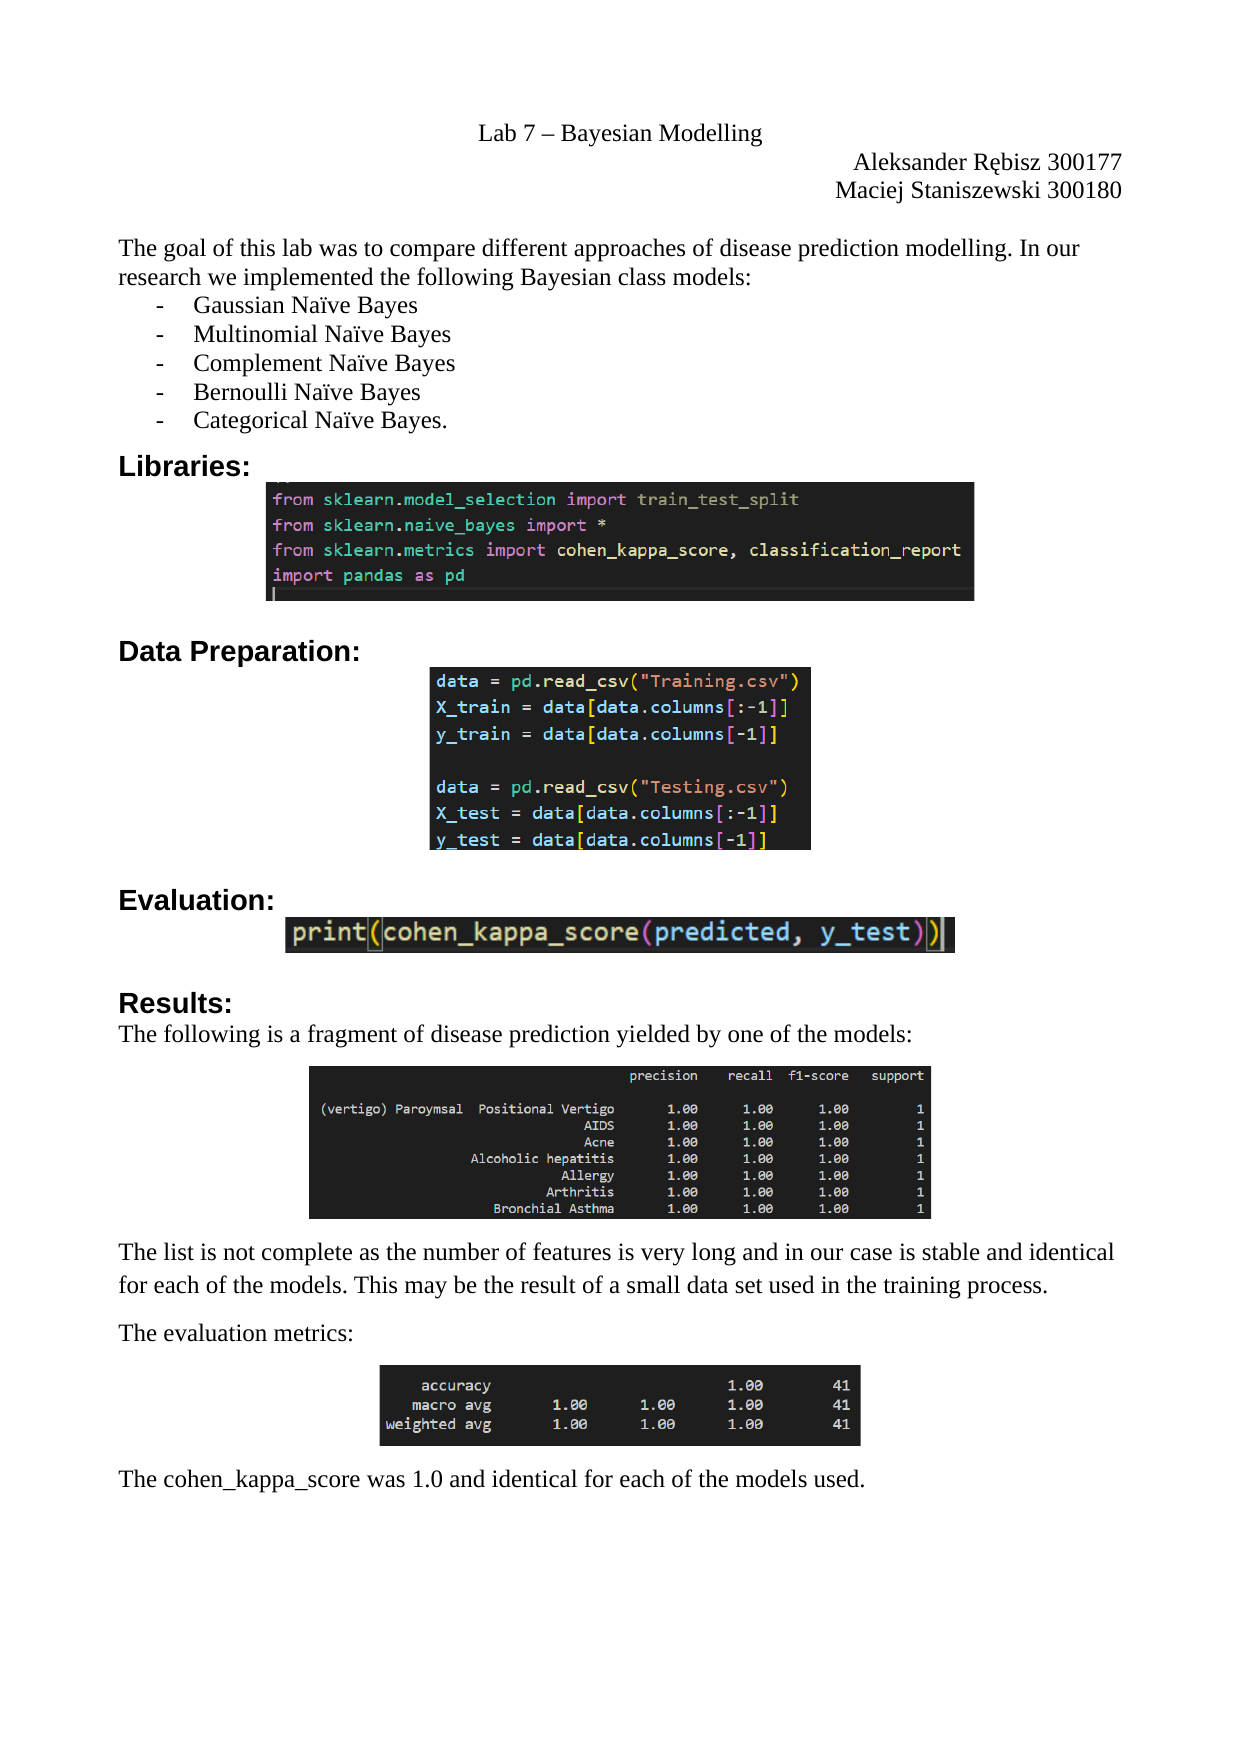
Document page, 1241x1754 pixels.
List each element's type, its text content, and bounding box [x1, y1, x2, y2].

subtitle Libraries: [118, 449, 1122, 482]
text The evaluation metrics: [118, 1318, 1122, 1347]
text The following is a fragment of disease prediction yielded by one of the models: [118, 1019, 1122, 1048]
text The goal of this lab was to compare different approaches of disease prediction modelling. In our research we implemented the following Bayesian class models: [118, 233, 1122, 291]
list Complement Naïve Bayes [156, 348, 1122, 377]
text The list is not complete as the number of features is very long and in our case is stable and identical for each of the models. This may be the result of a small data set used in the training process. [118, 1237, 1122, 1299]
subtitle Evaluation: [118, 883, 1122, 917]
subtitle Results: [118, 986, 1122, 1019]
list Gaussian Naïve Bayes [156, 291, 1122, 319]
text Lab 7 – Bayesian Modelling [118, 118, 1122, 147]
subtitle Data Preparation: [118, 634, 1122, 668]
text Maciej Staniszewski 300180 [118, 176, 1122, 204]
list Multinomial Naïve Bayes [156, 319, 1122, 348]
list Categorical Naïve Bayes. [156, 406, 1122, 434]
text The cohen_kappa_score was 1.0 and identical for each of the models used. [118, 1464, 1122, 1493]
list Bernoulli Naïve Bayes [156, 377, 1122, 406]
text Aleksander Rębisz 300177 [118, 147, 1122, 176]
